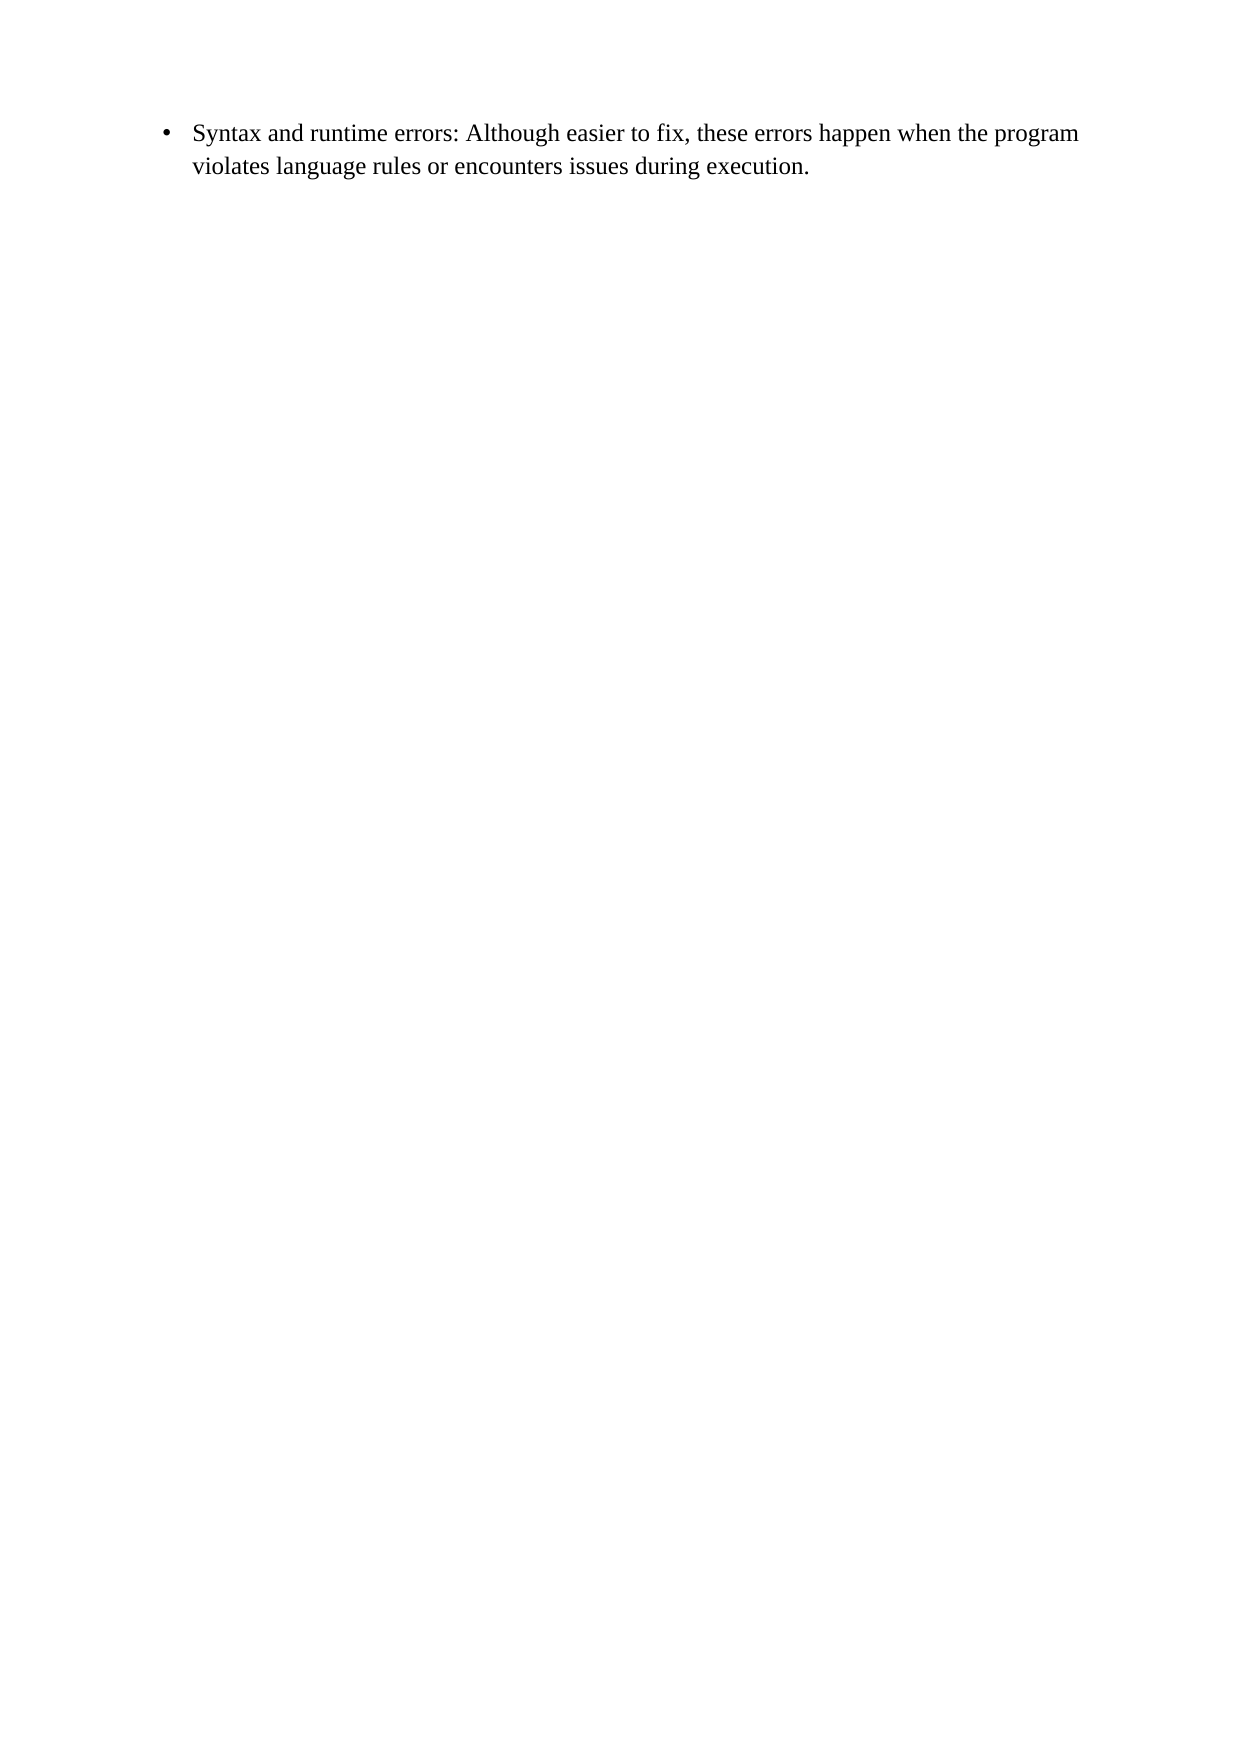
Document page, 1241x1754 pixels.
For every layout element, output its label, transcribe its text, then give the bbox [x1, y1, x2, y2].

list Syntax and runtime errors: Although easier to fix, these errors happen when the program violates language rules or encounters issues during execution. [162, 118, 1122, 180]
